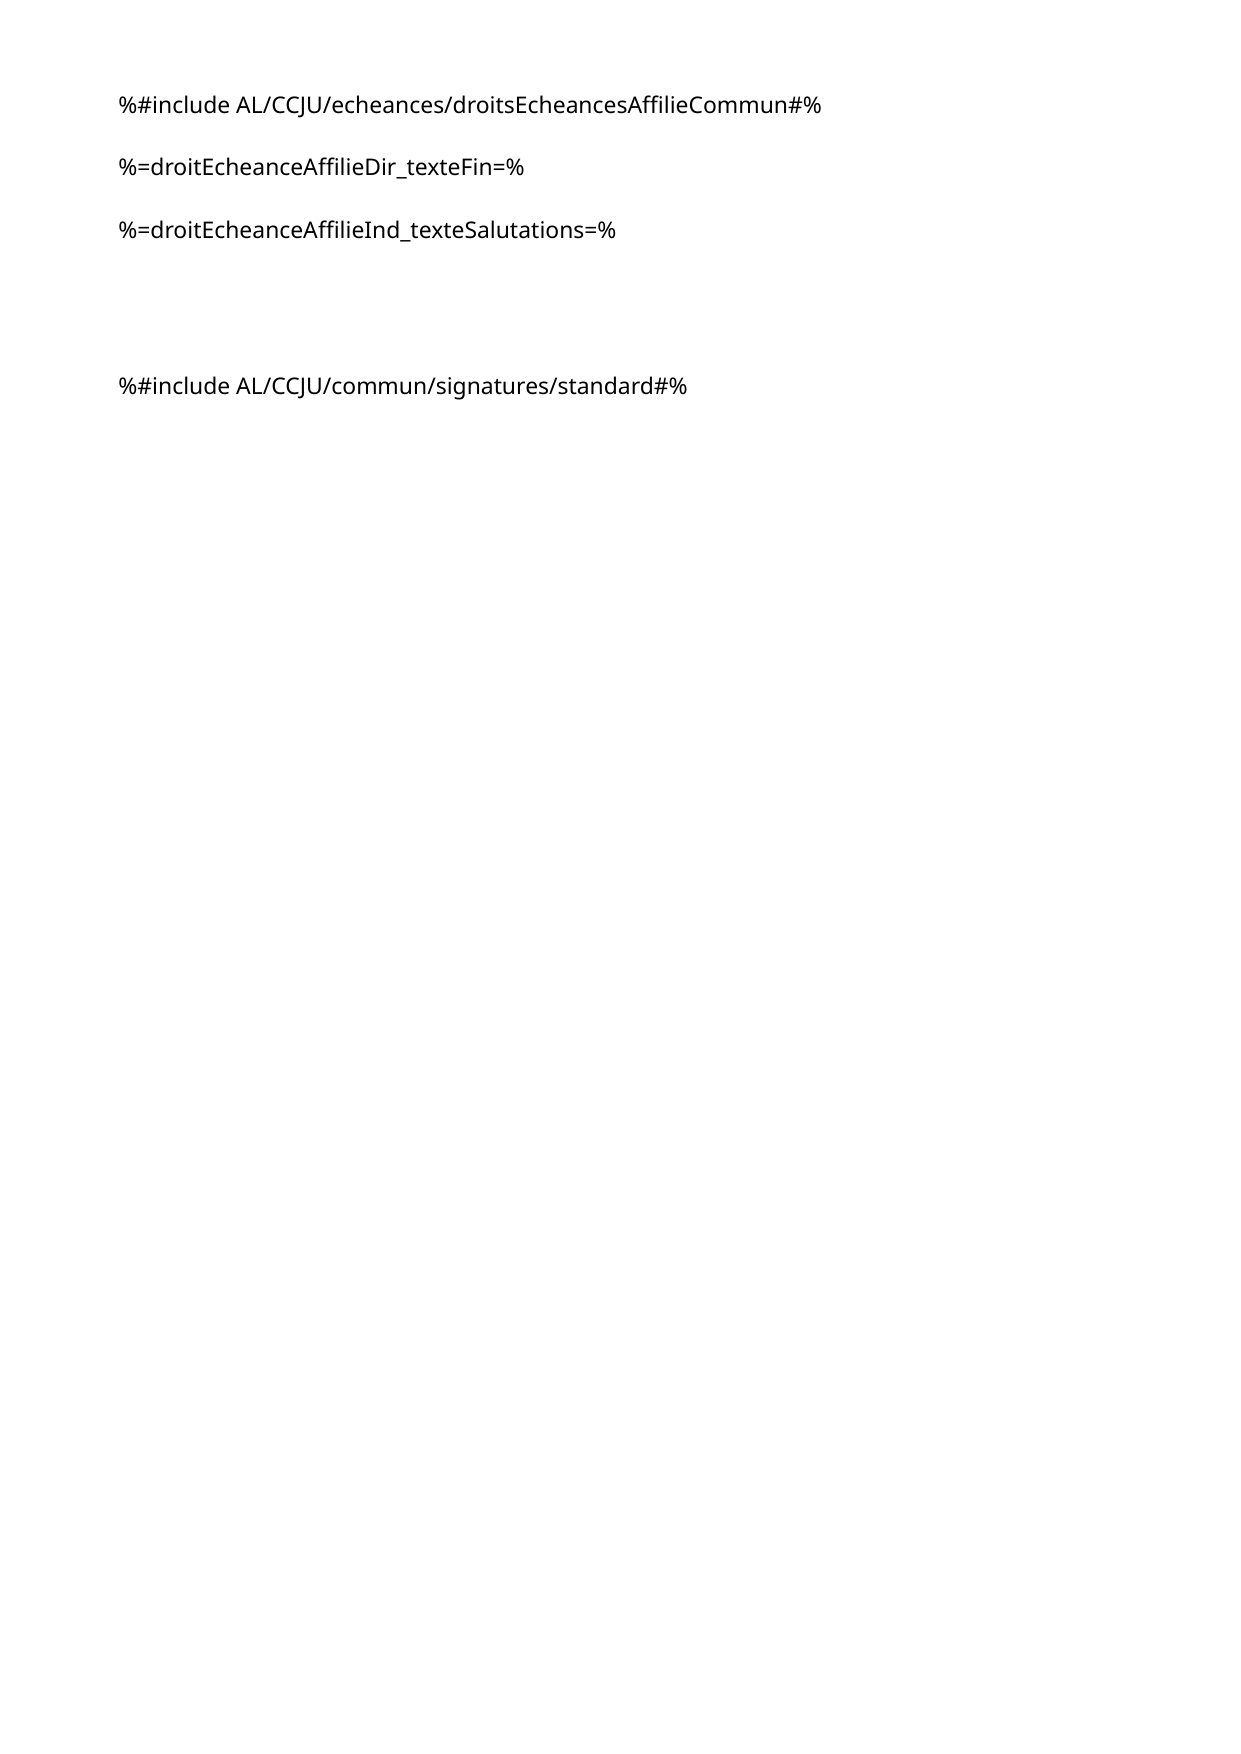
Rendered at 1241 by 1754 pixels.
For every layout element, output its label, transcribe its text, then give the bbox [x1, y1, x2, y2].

text %=droitEcheanceAffilieDir_texteFin=% [118, 151, 1122, 182]
text %=droitEcheanceAffilieInd_texteSalutations=% [118, 213, 1122, 245]
text %#include AL/CCJU/echeances/droitsEcheancesAffilieCommun#% [118, 88, 1131, 120]
text %#include AL/CCJU/commun/signatures/standard#% [118, 370, 1122, 401]
